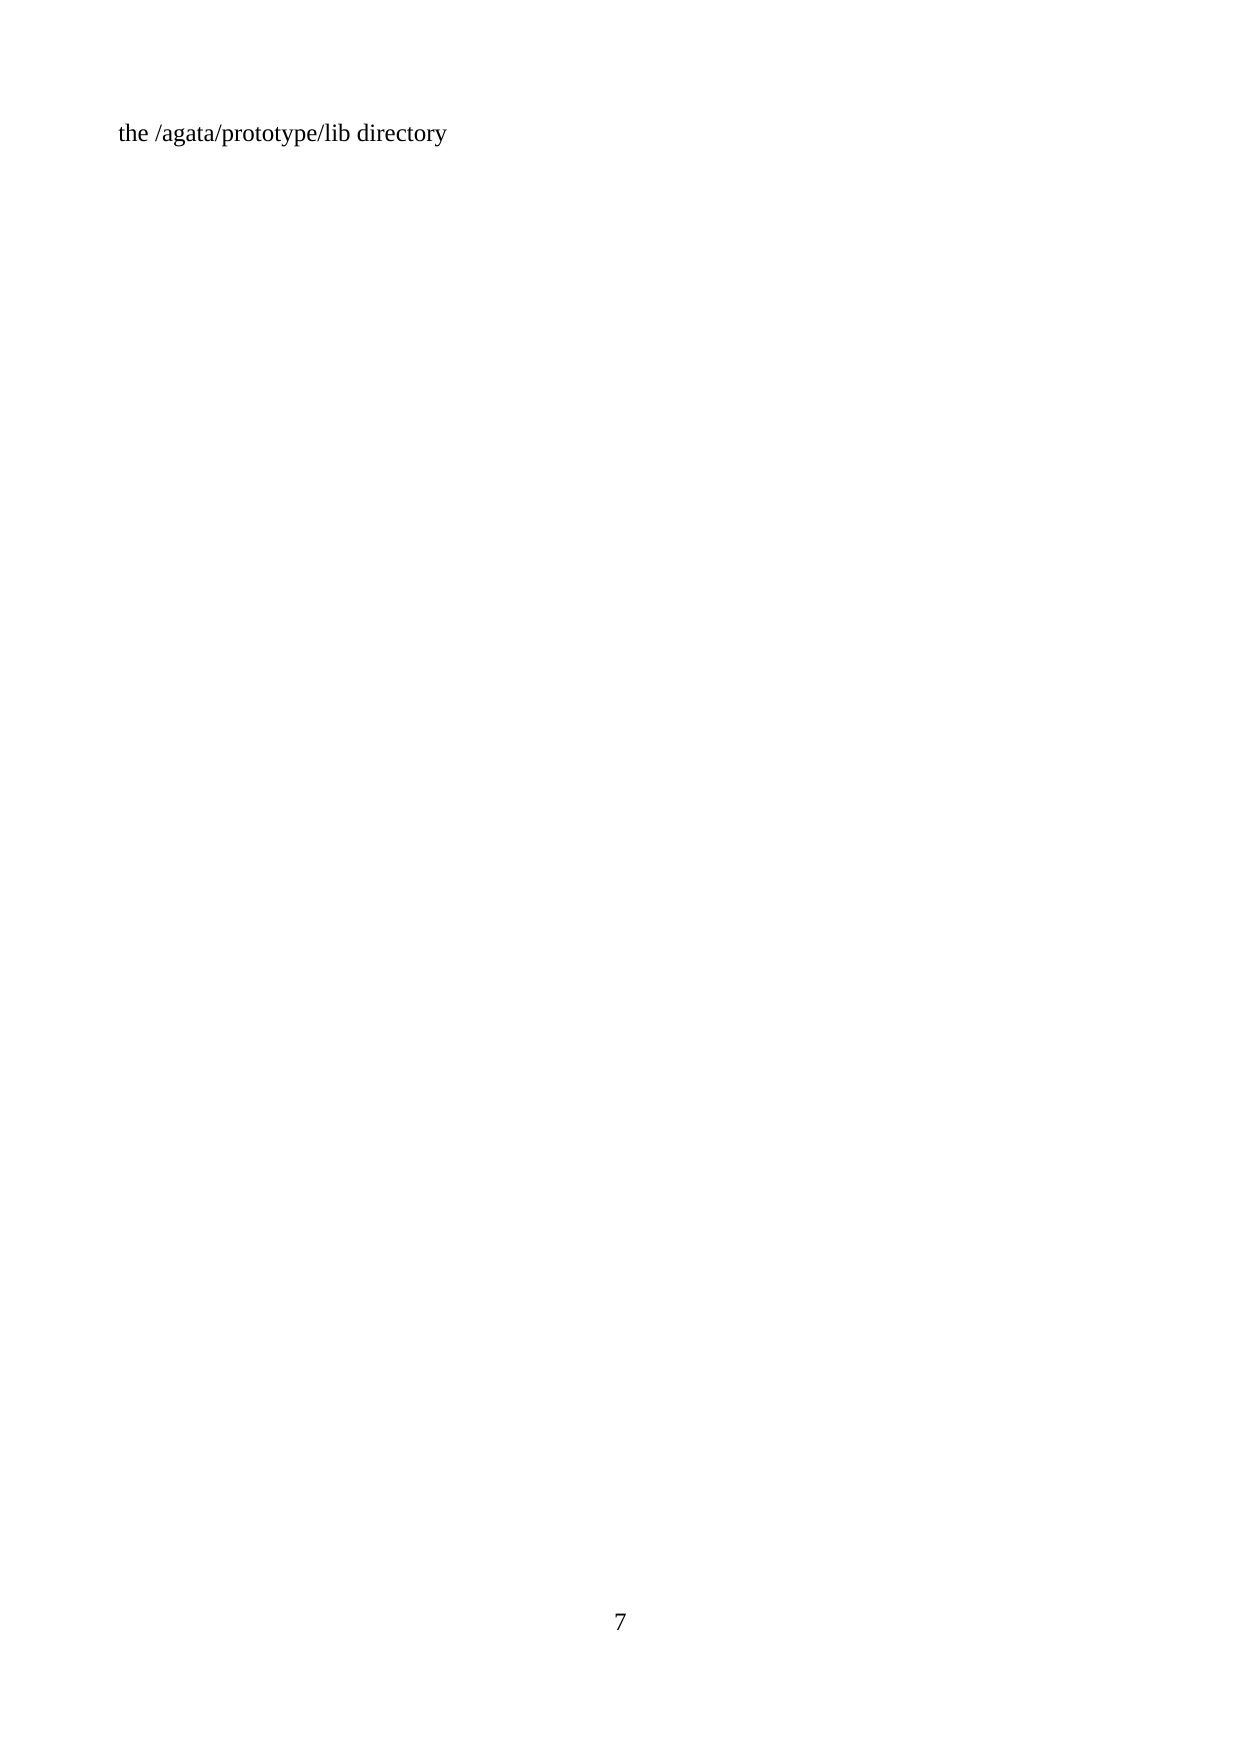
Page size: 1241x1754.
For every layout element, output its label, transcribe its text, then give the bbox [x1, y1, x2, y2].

text the /agata/prototype/lib directory [118, 118, 1122, 147]
